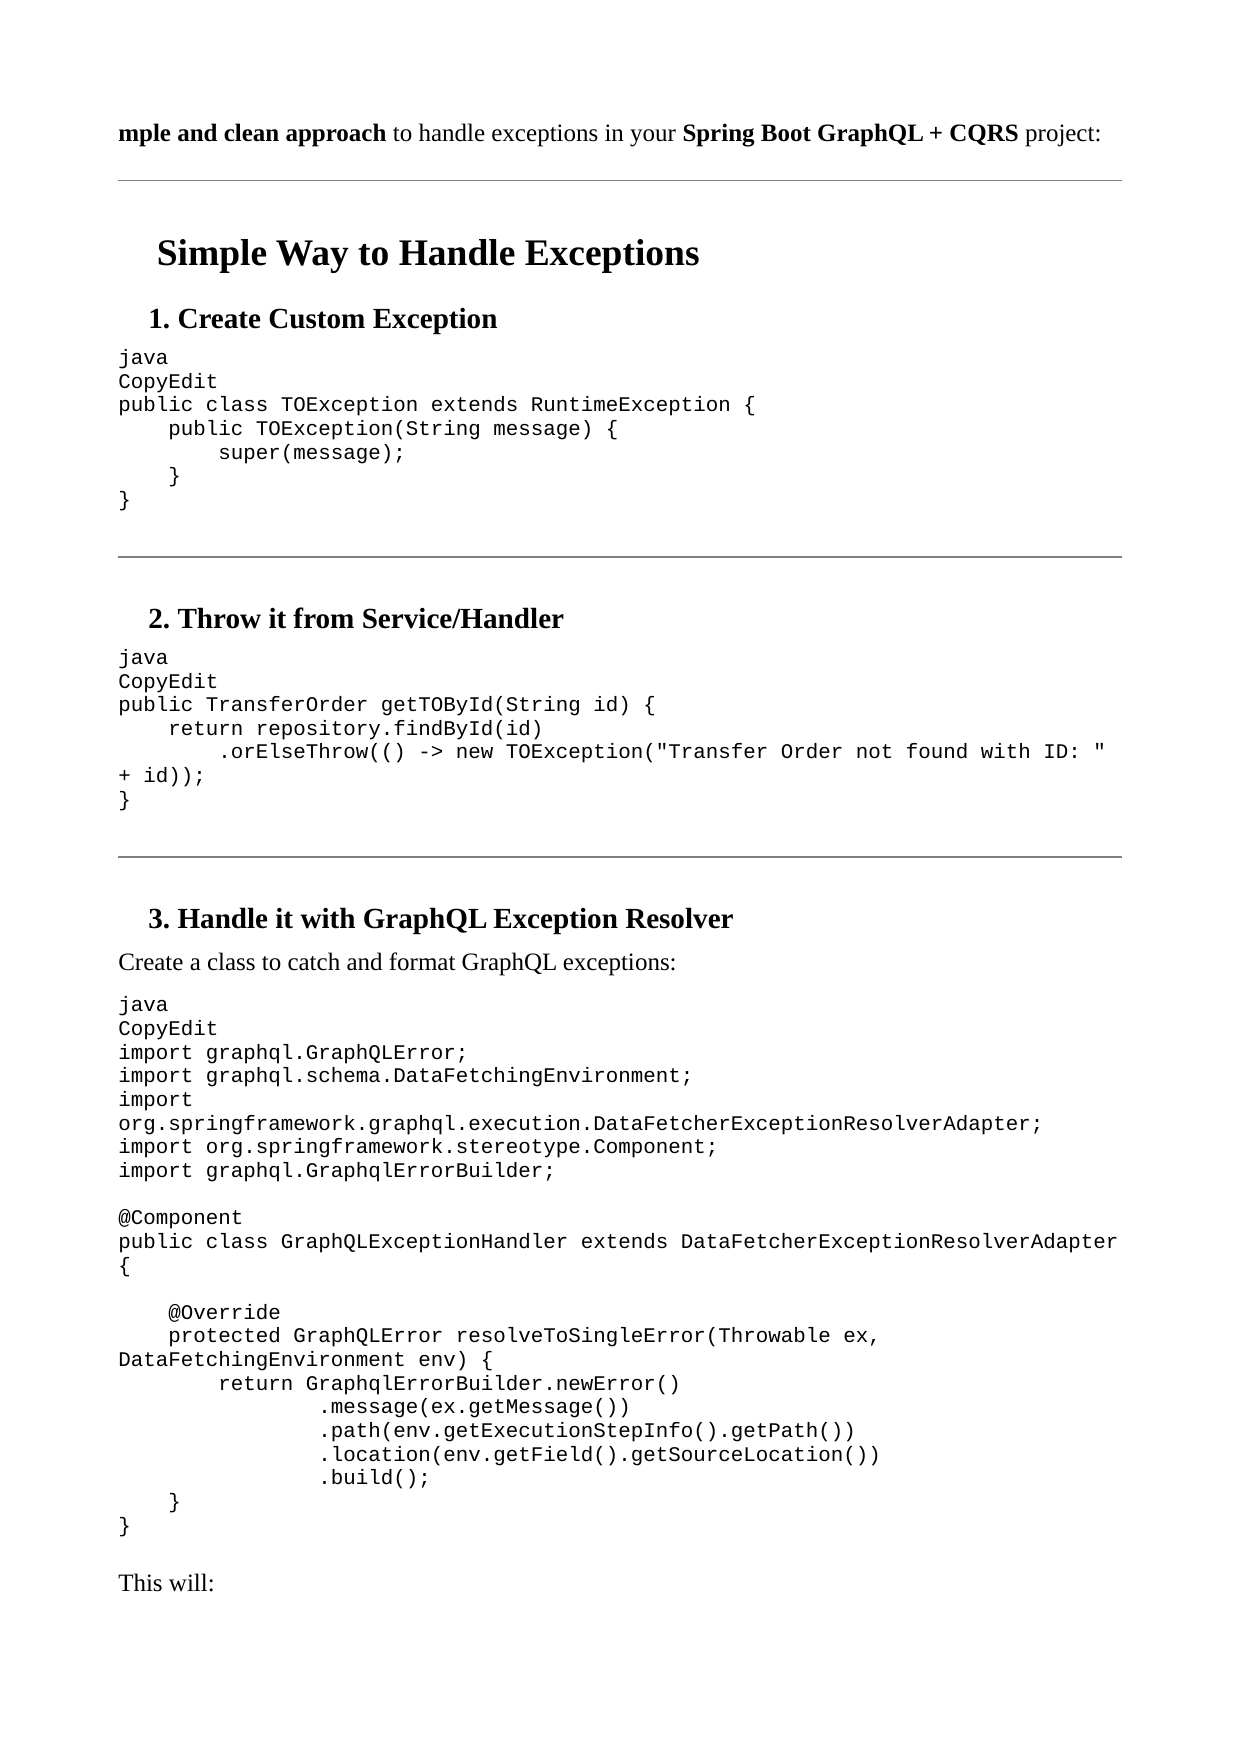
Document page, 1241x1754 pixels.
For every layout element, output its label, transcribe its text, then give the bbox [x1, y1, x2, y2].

text .path(env.getExecutionStepInfo().getPath()) [118, 1420, 1122, 1444]
text .orElseThrow(() -> new TOException("Transfer Order not found with ID: " + id)); [118, 742, 1122, 789]
text @Component [118, 1207, 1122, 1231]
subtitle 🔹 3. Handle it with GraphQL Exception Resolver [118, 901, 1122, 934]
text CopyEdit [118, 371, 1122, 394]
subtitle ✅ Simple Way to Handle Exceptions [118, 231, 1122, 274]
text This will: [118, 1568, 1122, 1597]
text .build(); [118, 1467, 1122, 1491]
text } [118, 789, 1122, 812]
text import org.springframework.graphql.execution.DataFetcherExceptionResolverAdapter; [118, 1089, 1122, 1136]
text .message(ex.getMessage()) [118, 1396, 1122, 1420]
text import graphql.schema.DataFetchingEnvironment; [118, 1065, 1122, 1089]
text CopyEdit [118, 1018, 1122, 1042]
text java [118, 994, 1122, 1018]
text public TOException(String message) { [118, 418, 1122, 442]
text protected GraphQLError resolveToSingleError(Throwable ex, DataFetchingEnvironment env) { [118, 1326, 1122, 1373]
subtitle 🔹 2. Throw it from Service/Handler [118, 601, 1122, 634]
text java [118, 347, 1122, 371]
text return repository.findById(id) [118, 718, 1122, 742]
text public class GraphQLExceptionHandler extends DataFetcherExceptionResolverAdapter { [118, 1231, 1122, 1278]
text super(message); [118, 442, 1122, 465]
subtitle 🔹 1. Create Custom Exception [118, 301, 1122, 334]
text } [118, 1491, 1122, 1515]
text return GraphqlErrorBuilder.newError() [118, 1373, 1122, 1396]
text public class TOException extends RuntimeException { [118, 394, 1122, 418]
text CopyEdit [118, 671, 1122, 694]
text .location(env.getField().getSourceLocation()) [118, 1444, 1122, 1467]
text import org.springframework.stereotype.Component; [118, 1136, 1122, 1160]
text public TransferOrder getTOById(String id) { [118, 694, 1122, 718]
text } [118, 465, 1122, 489]
text } [118, 1515, 1122, 1538]
text } [118, 489, 1122, 513]
text mple and clean approach to handle exceptions in your Spring Boot GraphQL + CQRS project: [118, 118, 1122, 147]
text @Override [118, 1302, 1122, 1326]
text Create a class to catch and format GraphQL exceptions: [118, 947, 1122, 976]
text import graphql.GraphqlErrorBuilder; [118, 1160, 1122, 1184]
text java [118, 647, 1122, 671]
text import graphql.GraphQLError; [118, 1042, 1122, 1065]
